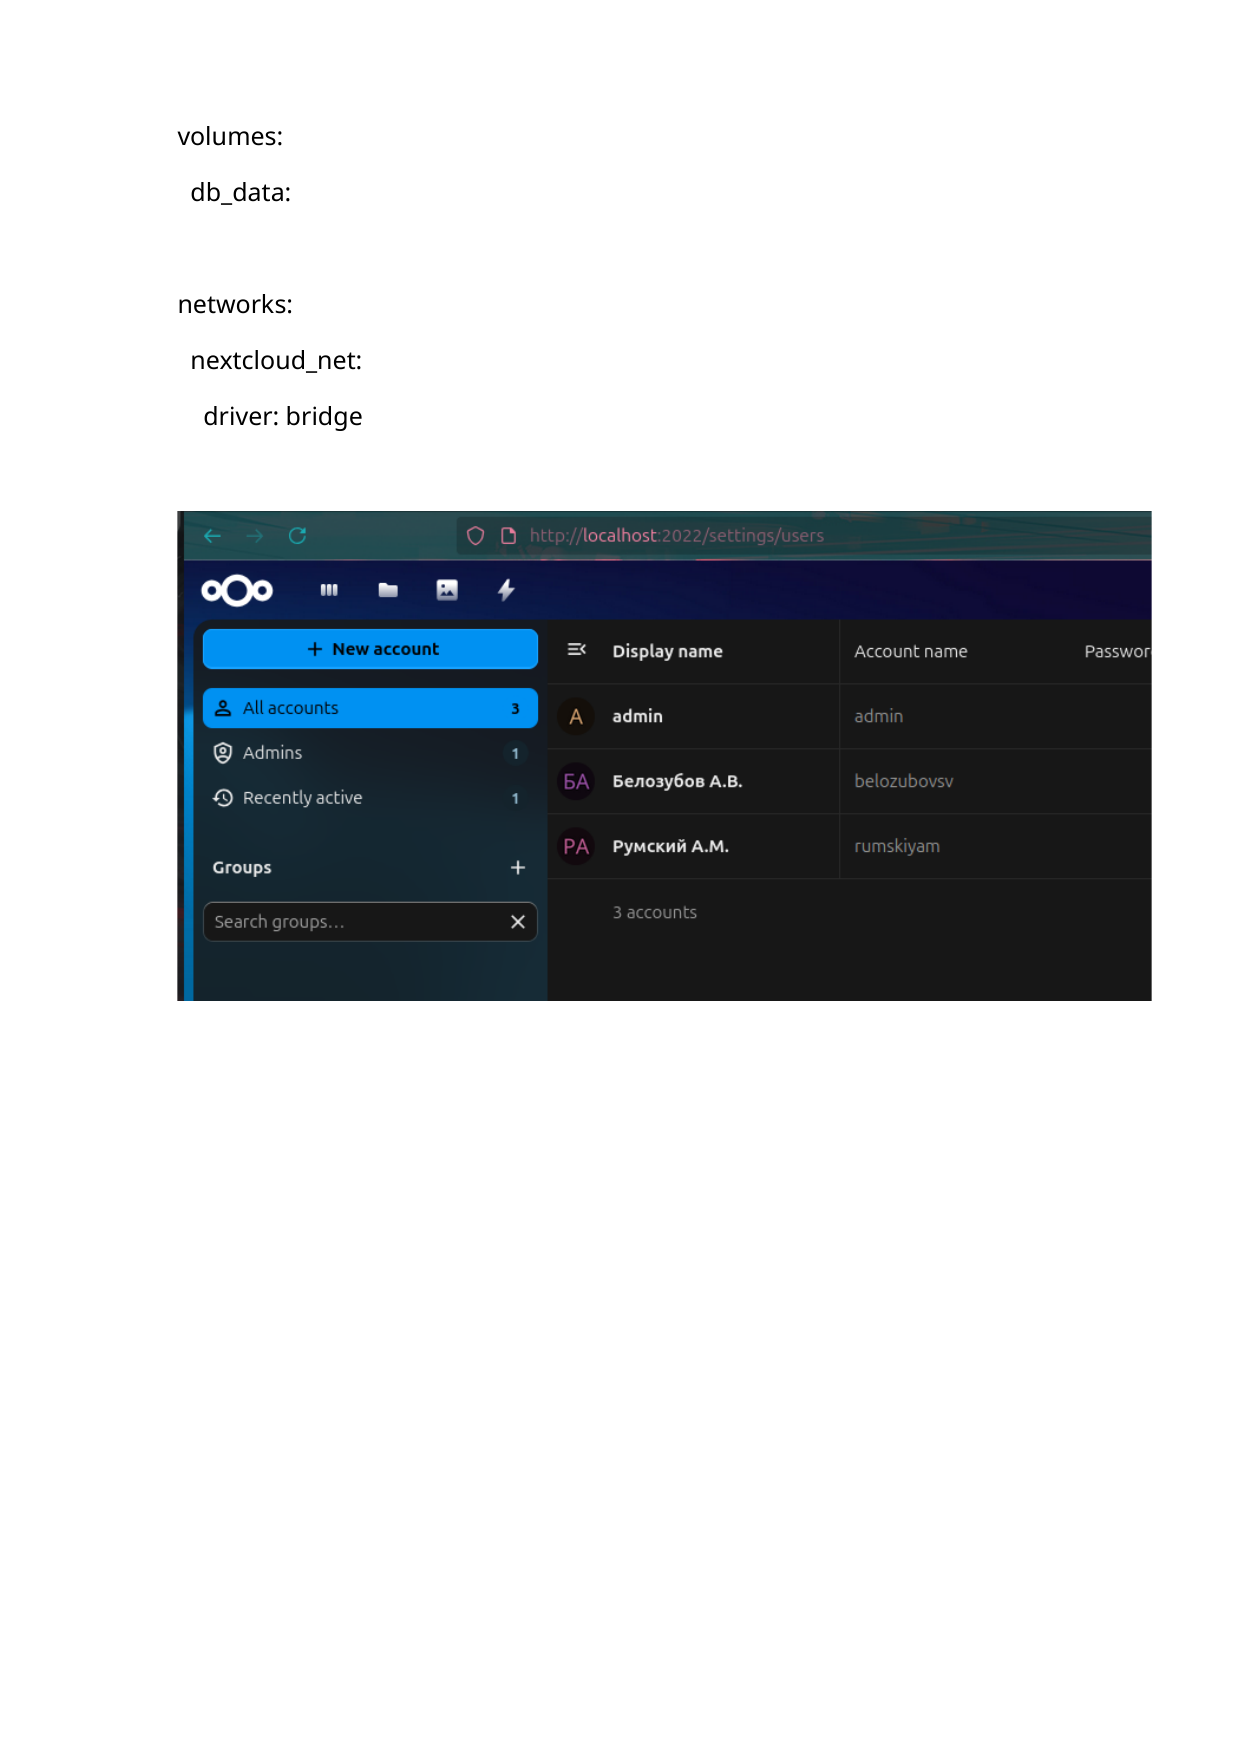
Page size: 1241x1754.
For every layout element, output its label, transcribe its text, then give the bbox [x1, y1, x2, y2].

picture [177, 511, 1152, 1001]
text nextcloud_net: [177, 343, 1152, 377]
text volumes: [177, 118, 1152, 152]
text db_data: [177, 174, 1152, 208]
text networks: [177, 287, 1152, 321]
text driver: bridge [177, 399, 1152, 433]
